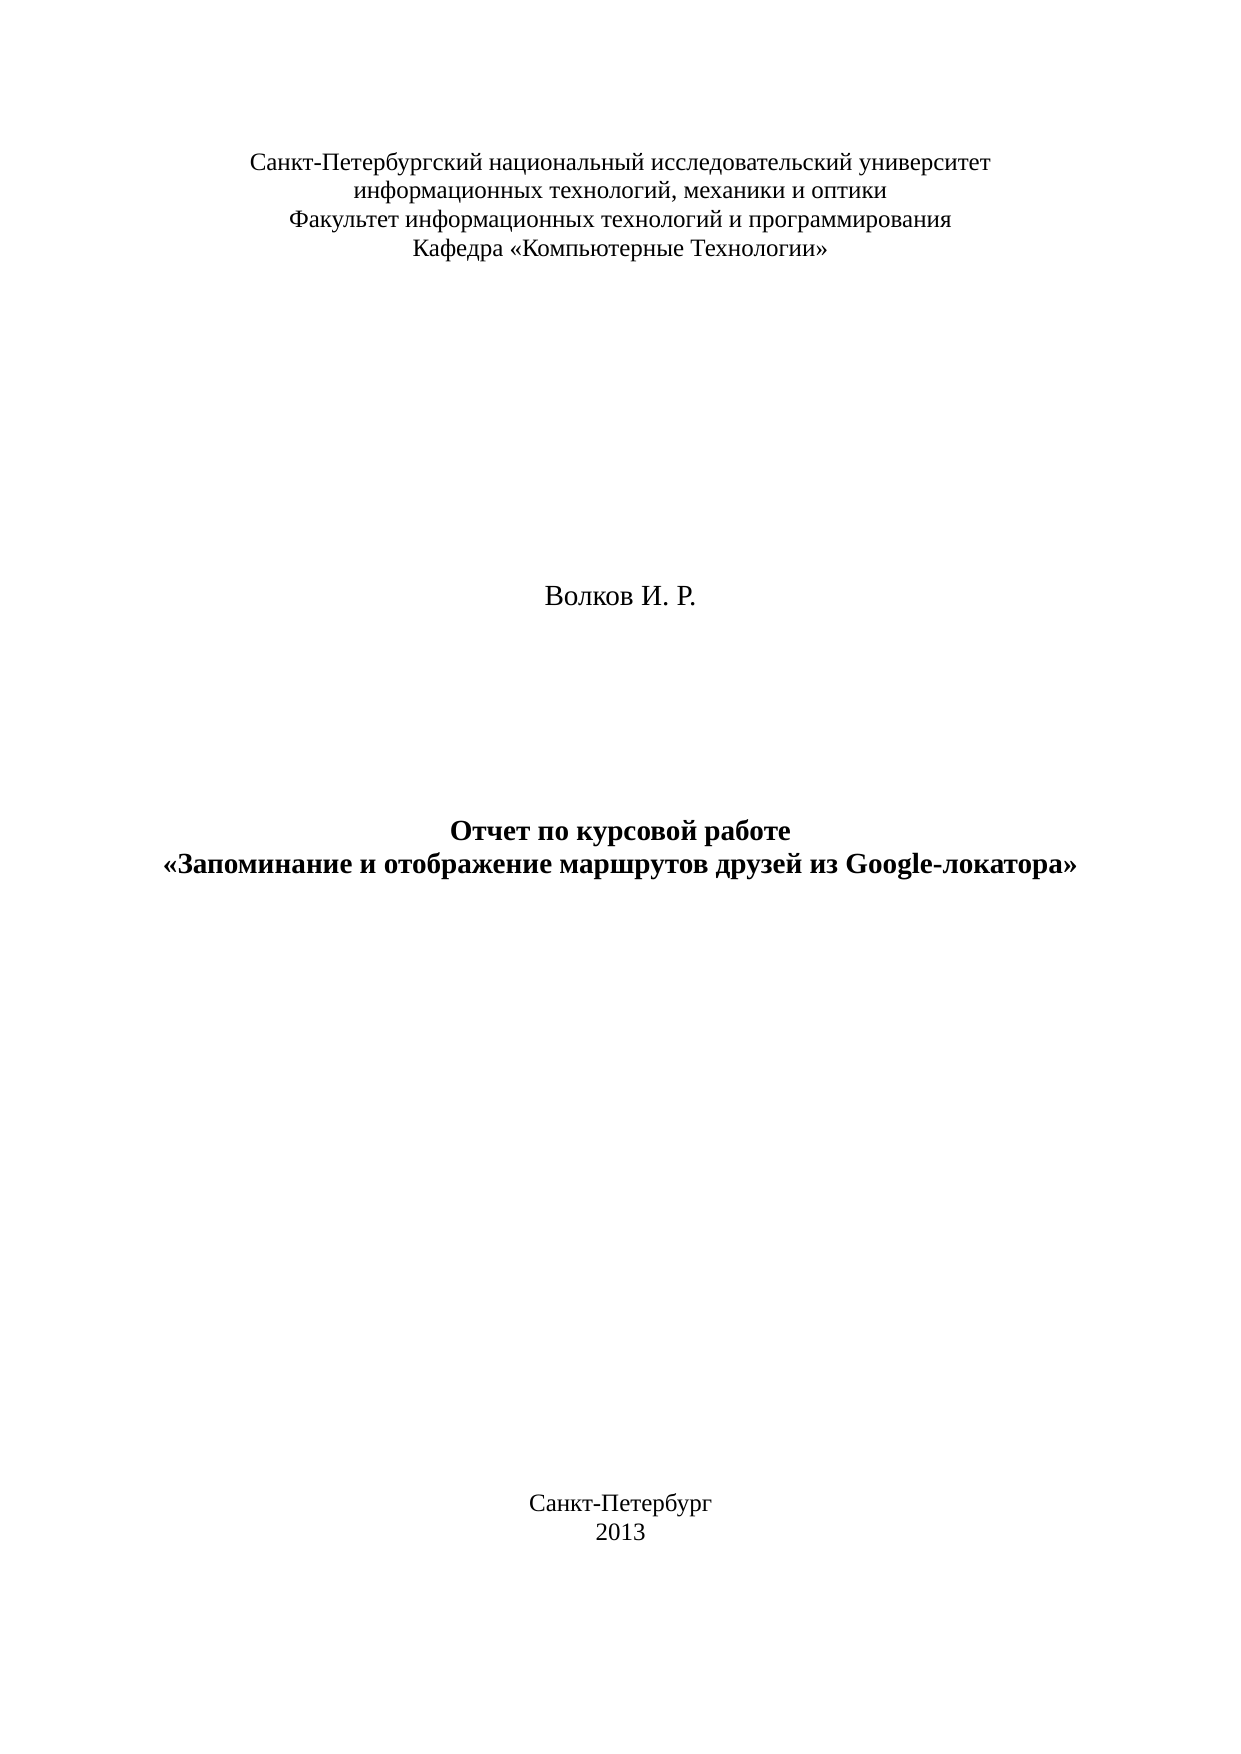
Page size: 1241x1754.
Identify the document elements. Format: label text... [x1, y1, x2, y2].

text Кафедра «Компьютерные Технологии» [118, 233, 1122, 262]
text Волков И. Р. [118, 578, 1122, 612]
text информационных технологий, механики и оптики [118, 176, 1122, 204]
text Санкт-Петербург [118, 1488, 1122, 1517]
text Факультет информационных технологий и программирования [118, 204, 1122, 233]
text «Запоминание и отображение маршрутов друзей из Google-локатора» [118, 846, 1122, 880]
text 2013 [118, 1517, 1122, 1546]
text Санкт-Петербургский национальный исследовательский университет [118, 147, 1122, 176]
text Отчет по курсовой работе [118, 813, 1122, 846]
